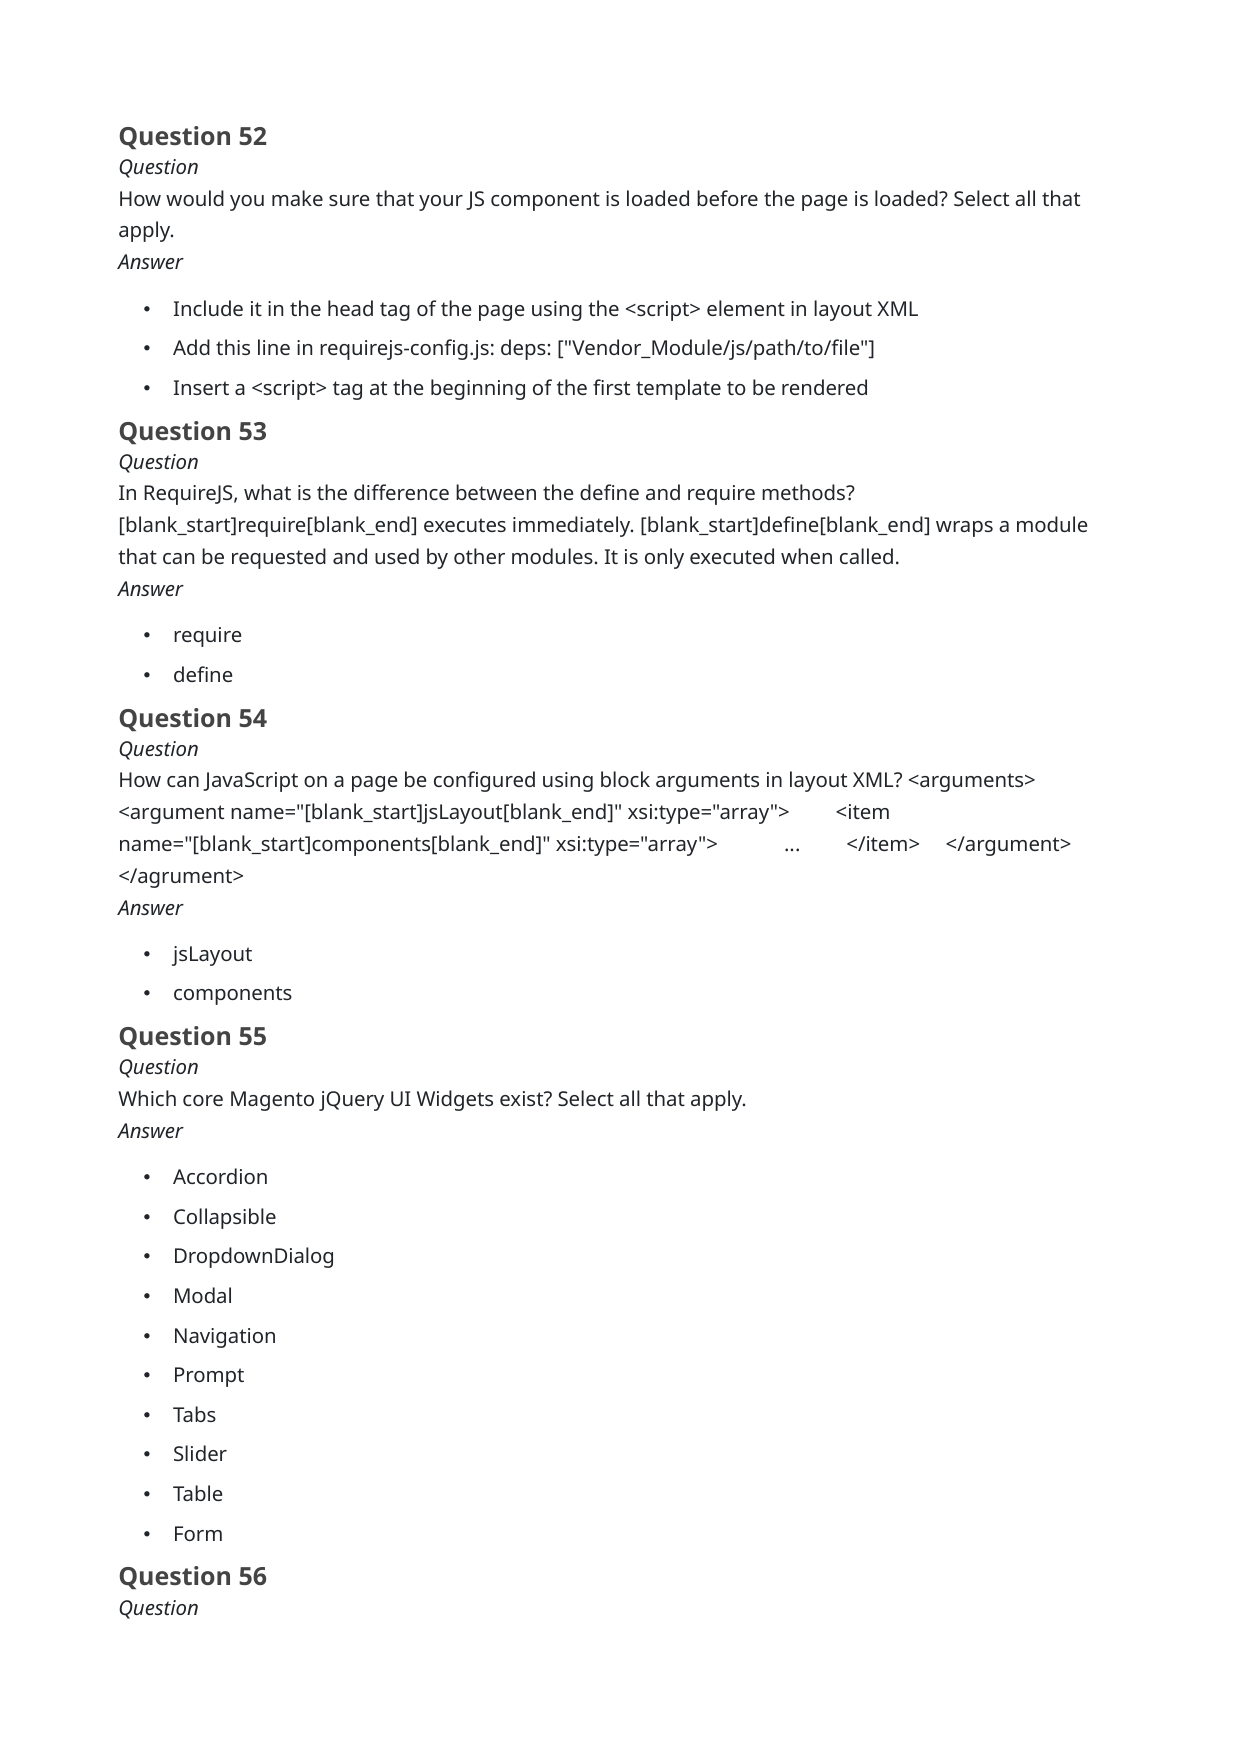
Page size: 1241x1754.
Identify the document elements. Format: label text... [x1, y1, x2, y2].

list Modal [143, 1282, 1122, 1309]
text How would you make sure that your JS component is loaded before the page is loaded? Select all that apply. [118, 184, 1122, 244]
text Question [118, 1053, 1122, 1081]
list Prompt [143, 1361, 1122, 1388]
list Table [143, 1479, 1122, 1507]
text Answer [118, 248, 1122, 276]
subtitle Question 52 [118, 118, 1122, 152]
list Collapsible [143, 1202, 1122, 1230]
list Accordion [143, 1163, 1122, 1191]
list Tabs [143, 1400, 1122, 1428]
subtitle Question 54 [118, 700, 1122, 734]
text Question [118, 734, 1122, 762]
text Answer [118, 893, 1122, 921]
list Add this line in requirejs-config.js: deps: ["Vendor_Module/js/path/to/file"] [143, 334, 1122, 361]
list Insert a <script> tag at the beginning of the first template to be rendered [143, 373, 1122, 401]
list define [143, 660, 1122, 688]
text Which core Magento jQuery UI Widgets exist? Select all that apply. [118, 1085, 1122, 1112]
text Answer [118, 1117, 1122, 1144]
list require [143, 621, 1122, 648]
list Include it in the head tag of the page using the <script> element in layout XML [143, 294, 1122, 322]
text How can JavaScript on a page be configured using block arguments in layout XML? <arguments> <argument name="[blank_start]jsLayout[blank_end]" xsi:type="array"> <item name="[blank_start]components[blank_end]" xsi:type="array"> ... </item> </argument> </agrument> [118, 766, 1122, 889]
text Question [118, 1593, 1122, 1621]
subtitle Question 55 [118, 1019, 1122, 1053]
list Slider [143, 1440, 1122, 1468]
text Answer [118, 574, 1122, 602]
list jsLayout [143, 939, 1122, 967]
text In RequireJS, what is the difference between the define and require methods? [blank_start]require[blank_end] executes immediately. [blank_start]define[blank_end] wraps a module that can be requested and used by other modules. It is only executed when called. [118, 479, 1122, 570]
list components [143, 979, 1122, 1007]
list Form [143, 1519, 1122, 1547]
subtitle Question 56 [118, 1559, 1122, 1593]
subtitle Question 53 [118, 413, 1122, 447]
list DropdownDialog [143, 1242, 1122, 1270]
list Navigation [143, 1321, 1122, 1349]
text Question [118, 447, 1122, 475]
text Question [118, 152, 1122, 180]
